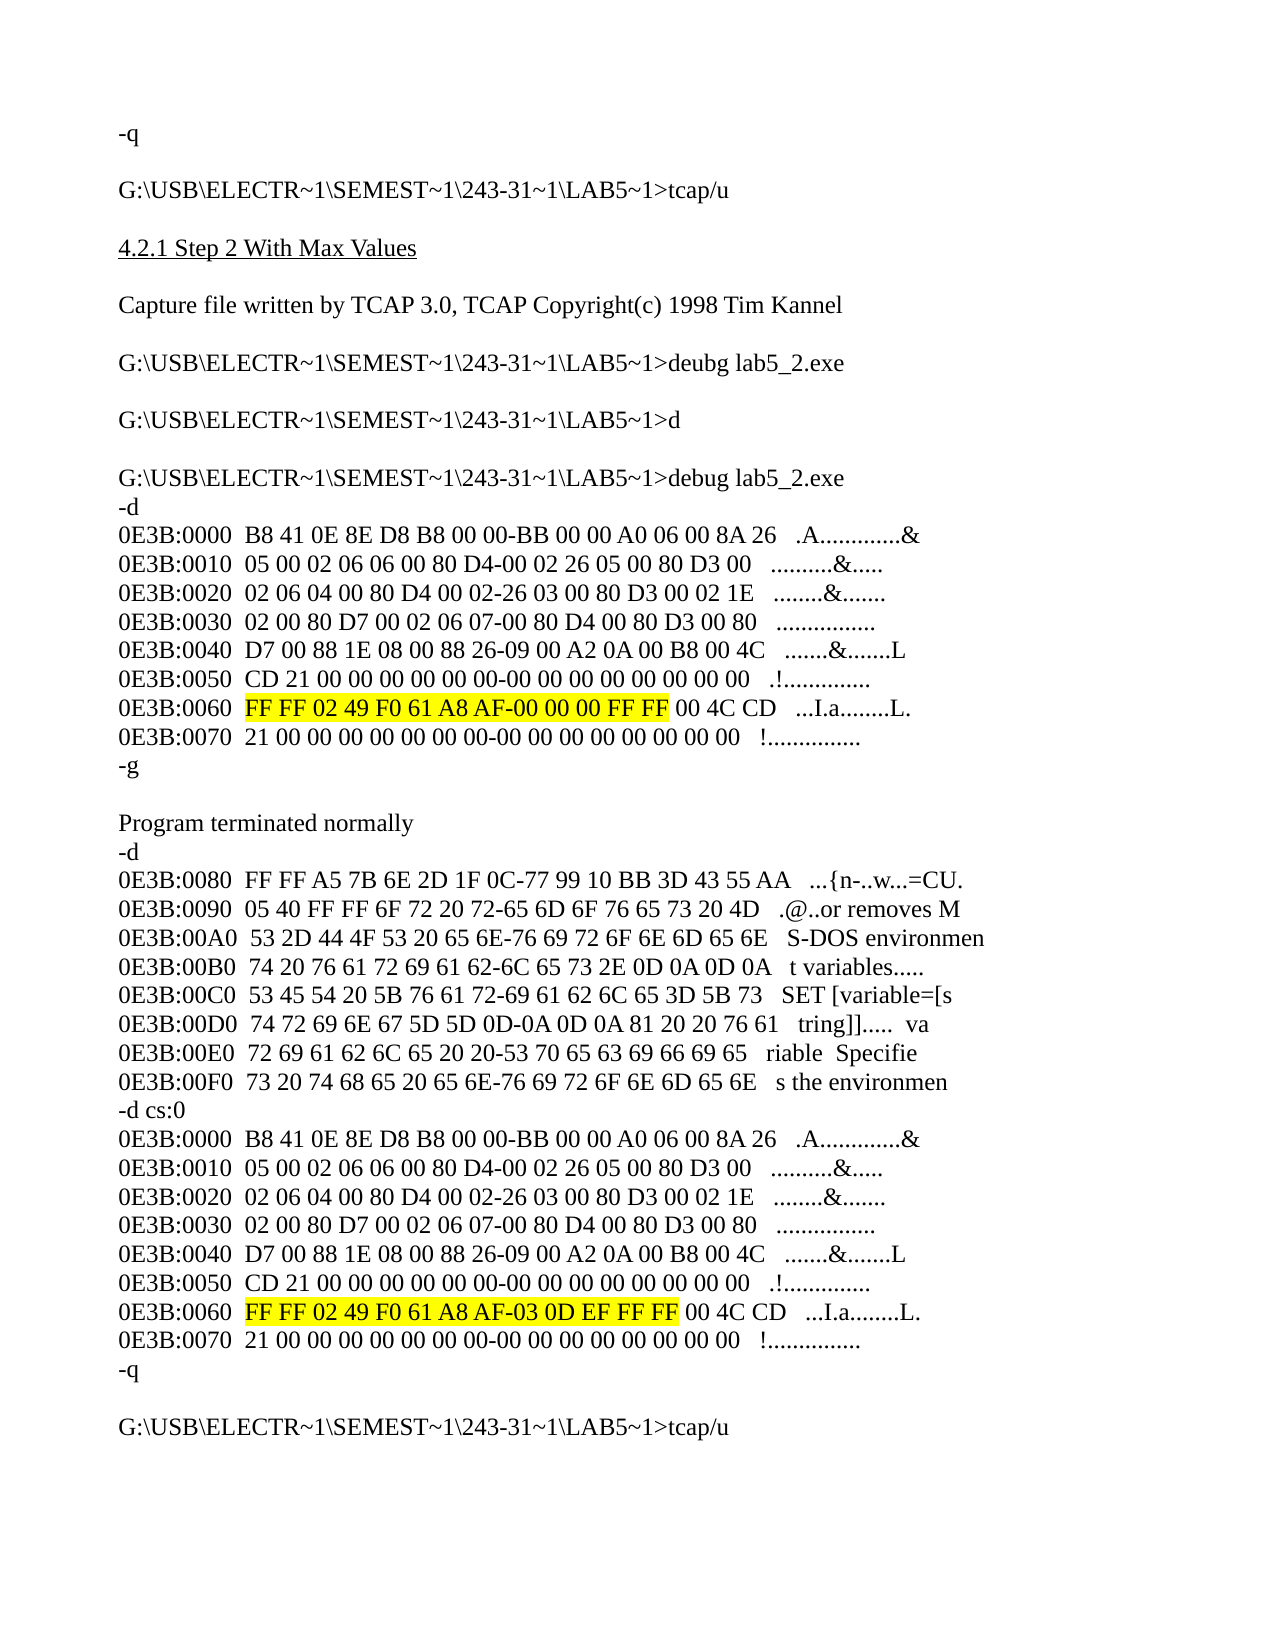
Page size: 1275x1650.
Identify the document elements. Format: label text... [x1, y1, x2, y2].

text 4.2.1 Step 2 With Max Values [118, 233, 1157, 262]
text -q [118, 1354, 1157, 1383]
text 0E3B:0020 02 06 04 00 80 D4 00 02-26 03 00 80 D3 00 02 1E ........&....... [118, 1182, 1157, 1211]
text 0E3B:00F0 73 20 74 68 65 20 65 6E-76 69 72 6F 6E 6D 65 6E s the environmen [118, 1067, 1157, 1096]
text 0E3B:00C0 53 45 54 20 5B 76 61 72-69 61 62 6C 65 3D 5B 73 SET [variable=[s [118, 981, 1157, 1009]
text G:\USB\ELECTR~1\SEMEST~1\243-31~1\LAB5~1>debug lab5_2.exe [118, 463, 1157, 492]
text 0E3B:0000 B8 41 0E 8E D8 B8 00 00-BB 00 00 A0 06 00 8A 26 .A.............& [118, 521, 1157, 549]
text -d [118, 492, 1157, 521]
text 0E3B:00E0 72 69 61 62 6C 65 20 20-53 70 65 63 69 66 69 65 riable Specifie [118, 1038, 1157, 1067]
text 0E3B:0000 B8 41 0E 8E D8 B8 00 00-BB 00 00 A0 06 00 8A 26 .A.............& [118, 1124, 1157, 1153]
text 0E3B:0090 05 40 FF FF 6F 72 20 72-65 6D 6F 76 65 73 20 4D .@..or removes M [118, 894, 1157, 923]
text 0E3B:00D0 74 72 69 6E 67 5D 5D 0D-0A 0D 0A 81 20 20 76 61 tring]]..... va [118, 1009, 1157, 1038]
text -g [118, 751, 1157, 779]
text 0E3B:0050 CD 21 00 00 00 00 00 00-00 00 00 00 00 00 00 00 .!.............. [118, 664, 1157, 693]
text 0E3B:00A0 53 2D 44 4F 53 20 65 6E-76 69 72 6F 6E 6D 65 6E S-DOS environmen [118, 923, 1157, 952]
text 0E3B:00B0 74 20 76 61 72 69 61 62-6C 65 73 2E 0D 0A 0D 0A t variables..... [118, 952, 1157, 981]
text 0E3B:0010 05 00 02 06 06 00 80 D4-00 02 26 05 00 80 D3 00 ..........&..... [118, 1153, 1157, 1182]
text G:\USB\ELECTR~1\SEMEST~1\243-31~1\LAB5~1>deubg lab5_2.exe [118, 348, 1157, 377]
text 0E3B:0060 FF FF 02 49 F0 61 A8 AF-03 0D EF FF FF 00 4C CD ...I.a........L. [118, 1297, 1157, 1326]
text 0E3B:0020 02 06 04 00 80 D4 00 02-26 03 00 80 D3 00 02 1E ........&....... [118, 578, 1157, 607]
text -q [118, 118, 1157, 147]
text 0E3B:0040 D7 00 88 1E 08 00 88 26-09 00 A2 0A 00 B8 00 4C .......&.......L [118, 636, 1157, 664]
text -d cs:0 [118, 1096, 1157, 1124]
text G:\USB\ELECTR~1\SEMEST~1\243-31~1\LAB5~1>tcap/u [118, 176, 1157, 204]
text Capture file written by TCAP 3.0, TCAP Copyright(c) 1998 Tim Kannel [118, 291, 1157, 319]
text 0E3B:0050 CD 21 00 00 00 00 00 00-00 00 00 00 00 00 00 00 .!.............. [118, 1268, 1157, 1297]
text -d [118, 837, 1157, 866]
text 0E3B:0030 02 00 80 D7 00 02 06 07-00 80 D4 00 80 D3 00 80 ................ [118, 607, 1157, 636]
text 0E3B:0040 D7 00 88 1E 08 00 88 26-09 00 A2 0A 00 B8 00 4C .......&.......L [118, 1239, 1157, 1268]
text 0E3B:0080 FF FF A5 7B 6E 2D 1F 0C-77 99 10 BB 3D 43 55 AA ...{n-..w...=CU. [118, 866, 1157, 894]
text 0E3B:0060 FF FF 02 49 F0 61 A8 AF-00 00 00 FF FF 00 4C CD ...I.a........L. [118, 693, 1157, 722]
text 0E3B:0070 21 00 00 00 00 00 00 00-00 00 00 00 00 00 00 00 !............... [118, 1326, 1157, 1354]
text G:\USB\ELECTR~1\SEMEST~1\243-31~1\LAB5~1>tcap/u [118, 1412, 1157, 1441]
text G:\USB\ELECTR~1\SEMEST~1\243-31~1\LAB5~1>d [118, 406, 1157, 434]
text 0E3B:0070 21 00 00 00 00 00 00 00-00 00 00 00 00 00 00 00 !............... [118, 722, 1157, 751]
text Program terminated normally [118, 808, 1157, 837]
text 0E3B:0030 02 00 80 D7 00 02 06 07-00 80 D4 00 80 D3 00 80 ................ [118, 1211, 1157, 1239]
text 0E3B:0010 05 00 02 06 06 00 80 D4-00 02 26 05 00 80 D3 00 ..........&..... [118, 549, 1157, 578]
